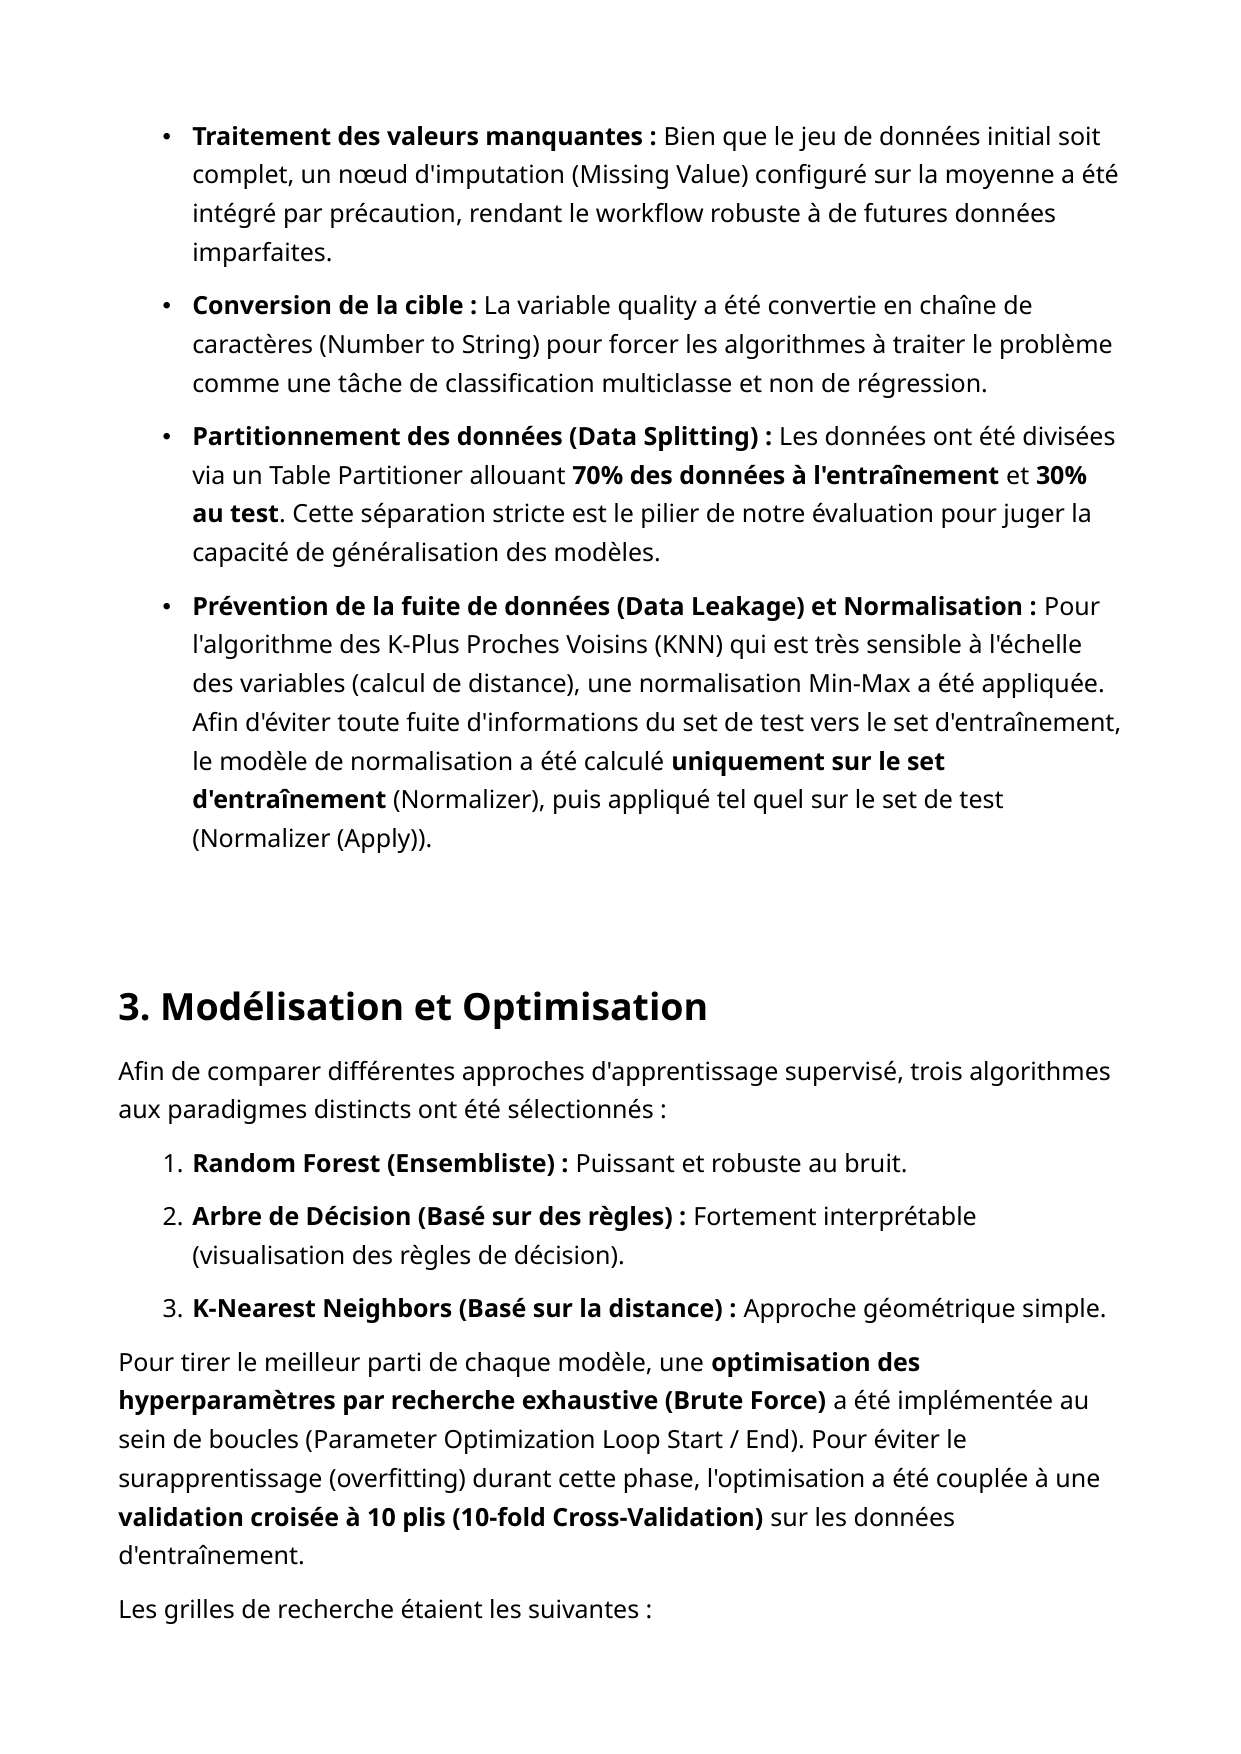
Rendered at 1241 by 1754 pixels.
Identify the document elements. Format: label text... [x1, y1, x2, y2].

text Les grilles de recherche étaient les suivantes : [118, 1591, 1122, 1625]
list Partitionnement des données (Data Splitting) : Les données ont été divisées via un Table Partitioner allouant 70% des données à l'entraînement et 30% au test. Cette séparation stricte est le pilier de notre évaluation pour juger la capacité de généralisation des modèles. [162, 418, 1122, 569]
list Random Forest (Ensembliste) : Puissant et robuste au bruit. [162, 1145, 1122, 1179]
subtitle 3. Modélisation et Optimisation [118, 981, 1122, 1032]
list Traitement des valeurs manquantes : Bien que le jeu de données initial soit complet, un nœud d'imputation (Missing Value) configuré sur la moyenne a été intégré par précaution, rendant le workflow robuste à de futures données imparfaites. [162, 118, 1122, 268]
text Pour tirer le meilleur parti de chaque modèle, une optimisation des hyperparamètres par recherche exhaustive (Brute Force) a été implémentée au sein de boucles (Parameter Optimization Loop Start / End). Pour éviter le surapprentissage (overfitting) durant cette phase, l'optimisation a été couplée à une validation croisée à 10 plis (10-fold Cross-Validation) sur les données d'entraînement. [118, 1344, 1122, 1572]
list K-Nearest Neighbors (Basé sur la distance) : Approche géométrique simple. [162, 1291, 1122, 1325]
text Afin de comparer différentes approches d'apprentissage supervisé, trois algorithmes aux paradigmes distincts ont été sélectionnés : [118, 1053, 1122, 1126]
list Prévention de la fuite de données (Data Leakage) et Normalisation : Pour l'algorithme des K-Plus Proches Voisins (KNN) qui est très sensible à l'échelle des variables (calcul de distance), une normalisation Min-Max a été appliquée. Afin d'éviter toute fuite d'informations du set de test vers le set d'entraînement, le modèle de normalisation a été calculé uniquement sur le set d'entraînement (Normalizer), puis appliqué tel quel sur le set de test (Normalizer (Apply)). [162, 588, 1122, 855]
list Conversion de la cible : La variable quality a été convertie en chaîne de caractères (Number to String) pour forcer les algorithmes à traiter le problème comme une tâche de classification multiclasse et non de régression. [162, 288, 1122, 399]
list Arbre de Décision (Basé sur des règles) : Fortement interprétable (visualisation des règles de décision). [162, 1199, 1122, 1272]
